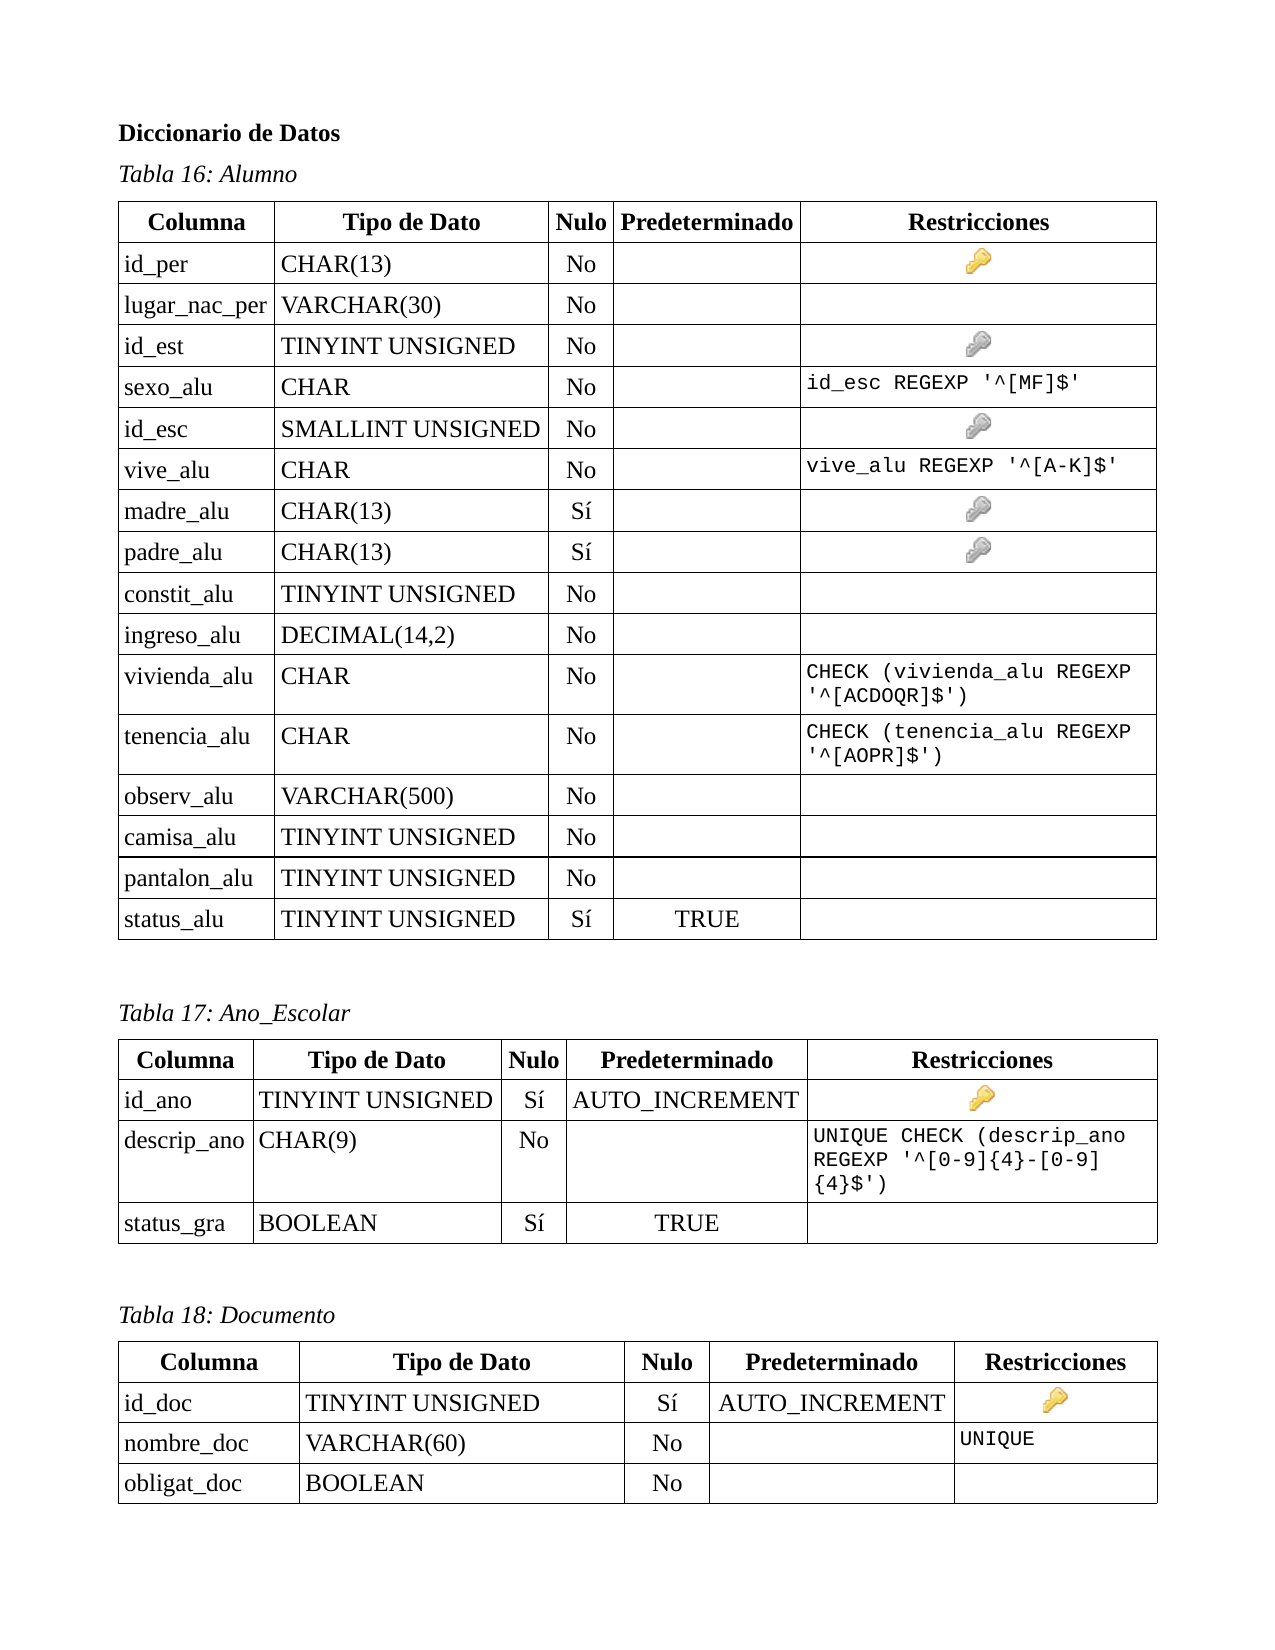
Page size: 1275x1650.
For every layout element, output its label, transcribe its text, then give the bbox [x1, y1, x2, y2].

table_cell tenencia_alu [119, 715, 274, 774]
table_header Restricciones [801, 202, 1156, 242]
table_cell [614, 449, 800, 489]
table_cell observ_alu [119, 775, 274, 815]
table_cell TINYINT UNSIGNED [300, 1383, 624, 1422]
table_cell [614, 243, 800, 283]
table_cell CHECK (vivienda_alu REGEXP '^[ACDOQR]$') [801, 655, 1156, 714]
table_cell [614, 284, 800, 324]
table_cell No [549, 367, 613, 407]
picture [966, 331, 992, 357]
table_cell [614, 490, 800, 531]
table_cell [614, 573, 800, 613]
table_cell obligat_doc [119, 1464, 299, 1503]
table_cell constit_alu [119, 573, 274, 613]
table_cell TINYINT UNSIGNED [275, 325, 548, 366]
table_cell status_alu [119, 899, 274, 939]
table_cell [801, 816, 1156, 856]
table_cell lugar_nac_per [119, 284, 274, 324]
table_cell TINYINT UNSIGNED [275, 816, 548, 856]
table_cell VARCHAR(60) [300, 1423, 624, 1462]
table_cell id_ano [119, 1080, 253, 1119]
picture [966, 537, 992, 563]
table_cell vivienda_alu [119, 655, 274, 714]
table_cell UNIQUE [955, 1423, 1157, 1462]
table_header Tipo de Dato [300, 1342, 624, 1382]
text Tabla 16: Alumno [118, 159, 1157, 188]
table_cell ingreso_alu [119, 614, 274, 654]
table_cell SMALLINT UNSIGNED [275, 408, 548, 448]
table_cell vive_alu [119, 449, 274, 489]
picture [969, 1085, 995, 1111]
table_header Nulo [502, 1040, 566, 1079]
table_cell TRUE [567, 1203, 807, 1242]
table_cell No [549, 284, 613, 324]
table_cell [614, 325, 800, 366]
table_header Predeterminado [567, 1040, 807, 1079]
table_cell [801, 284, 1156, 324]
table_cell pantalon_alu [119, 858, 274, 898]
table_cell Sí [549, 532, 613, 572]
table_cell [710, 1423, 954, 1462]
table_cell id_doc [119, 1383, 299, 1422]
table_cell No [549, 775, 613, 815]
table_cell [614, 655, 800, 714]
picture [1042, 1387, 1068, 1413]
subtitle Diccionario de Datos [118, 118, 1157, 147]
table_cell [808, 1080, 1157, 1119]
table_cell id_est [119, 325, 274, 366]
table_cell AUTO_INCREMENT [710, 1383, 954, 1422]
table_cell TINYINT UNSIGNED [275, 573, 548, 613]
table_cell No [549, 325, 613, 366]
table_cell CHAR(13) [275, 243, 548, 283]
text Tabla 18: Documento [118, 1300, 1157, 1329]
table_cell id_esc REGEXP '^[MF]$' [801, 367, 1156, 407]
table_cell [614, 367, 800, 407]
table_header Columna [119, 1040, 253, 1079]
table_cell VARCHAR(30) [275, 284, 548, 324]
table_header Restricciones [808, 1040, 1157, 1079]
table_cell [955, 1383, 1157, 1422]
table_cell [801, 532, 1156, 572]
table_cell No [549, 816, 613, 856]
table_cell DECIMAL(14,2) [275, 614, 548, 654]
table_cell madre_alu [119, 490, 274, 531]
table_cell Sí [502, 1080, 566, 1119]
table_header Tipo de Dato [254, 1040, 501, 1079]
table_cell [567, 1121, 807, 1202]
table_cell No [549, 858, 613, 898]
table_cell CHAR(9) [254, 1121, 501, 1202]
table_cell No [502, 1121, 566, 1202]
table_cell No [549, 449, 613, 489]
table_header Predeterminado [614, 202, 800, 242]
table_cell No [549, 614, 613, 654]
table_cell TINYINT UNSIGNED [275, 899, 548, 939]
table_cell CHAR [275, 715, 548, 774]
table_cell padre_alu [119, 532, 274, 572]
table_cell Sí [549, 899, 613, 939]
table_cell id_esc [119, 408, 274, 448]
table_cell CHAR(13) [275, 490, 548, 531]
table_cell nombre_doc [119, 1423, 299, 1462]
table_cell TINYINT UNSIGNED [275, 858, 548, 898]
table_cell Sí [625, 1383, 709, 1422]
table_cell [801, 573, 1156, 613]
table_cell [614, 816, 800, 856]
table_cell [955, 1464, 1157, 1503]
table_cell Sí [549, 490, 613, 531]
picture [966, 413, 992, 439]
table_cell [614, 775, 800, 815]
table_header Nulo [625, 1342, 709, 1382]
table_header Columna [119, 202, 274, 242]
picture [966, 496, 992, 522]
table_header Nulo [549, 202, 613, 242]
table_cell vive_alu REGEXP '^[A-K]$' [801, 449, 1156, 489]
table_cell [801, 325, 1156, 366]
table_cell TINYINT UNSIGNED [254, 1080, 501, 1119]
table_cell [801, 775, 1156, 815]
table_cell CHAR [275, 655, 548, 714]
table_cell No [549, 655, 613, 714]
table_cell CHAR [275, 367, 548, 407]
table_cell [801, 858, 1156, 898]
table_cell [614, 858, 800, 898]
text Tabla 17: Ano_Escolar [118, 998, 1157, 1026]
table_cell [614, 532, 800, 572]
table_cell CHAR(13) [275, 532, 548, 572]
table_cell [614, 614, 800, 654]
table_cell TRUE [614, 899, 800, 939]
table_header Tipo de Dato [275, 202, 548, 242]
table_header Columna [119, 1342, 299, 1382]
table_cell [808, 1203, 1157, 1242]
table_cell UNIQUE CHECK (descrip_ano REGEXP '^[0-9]{4}-[0-9]{4}$') [808, 1121, 1157, 1202]
table_cell No [625, 1464, 709, 1503]
table_cell No [549, 408, 613, 448]
table_cell AUTO_INCREMENT [567, 1080, 807, 1119]
table_cell No [549, 715, 613, 774]
table_cell No [625, 1423, 709, 1462]
table_cell CHAR [275, 449, 548, 489]
table_cell CHECK (tenencia_alu REGEXP '^[AOPR]$') [801, 715, 1156, 774]
table_cell [801, 408, 1156, 448]
table_header Restricciones [955, 1342, 1157, 1382]
table_cell BOOLEAN [300, 1464, 624, 1503]
table_cell [801, 614, 1156, 654]
table_cell camisa_alu [119, 816, 274, 856]
table_cell VARCHAR(500) [275, 775, 548, 815]
table_cell [801, 899, 1156, 939]
table_cell BOOLEAN [254, 1203, 501, 1242]
table_cell [614, 408, 800, 448]
table_cell [801, 490, 1156, 531]
picture [966, 248, 992, 274]
table_cell Sí [502, 1203, 566, 1242]
table_cell No [549, 243, 613, 283]
table_cell id_per [119, 243, 274, 283]
table_cell sexo_alu [119, 367, 274, 407]
table_cell [801, 243, 1156, 283]
table_cell No [549, 573, 613, 613]
table_cell [614, 715, 800, 774]
table_cell status_gra [119, 1203, 253, 1242]
table_cell descrip_ano [119, 1121, 253, 1202]
table_header Predeterminado [710, 1342, 954, 1382]
table_cell [710, 1464, 954, 1503]
